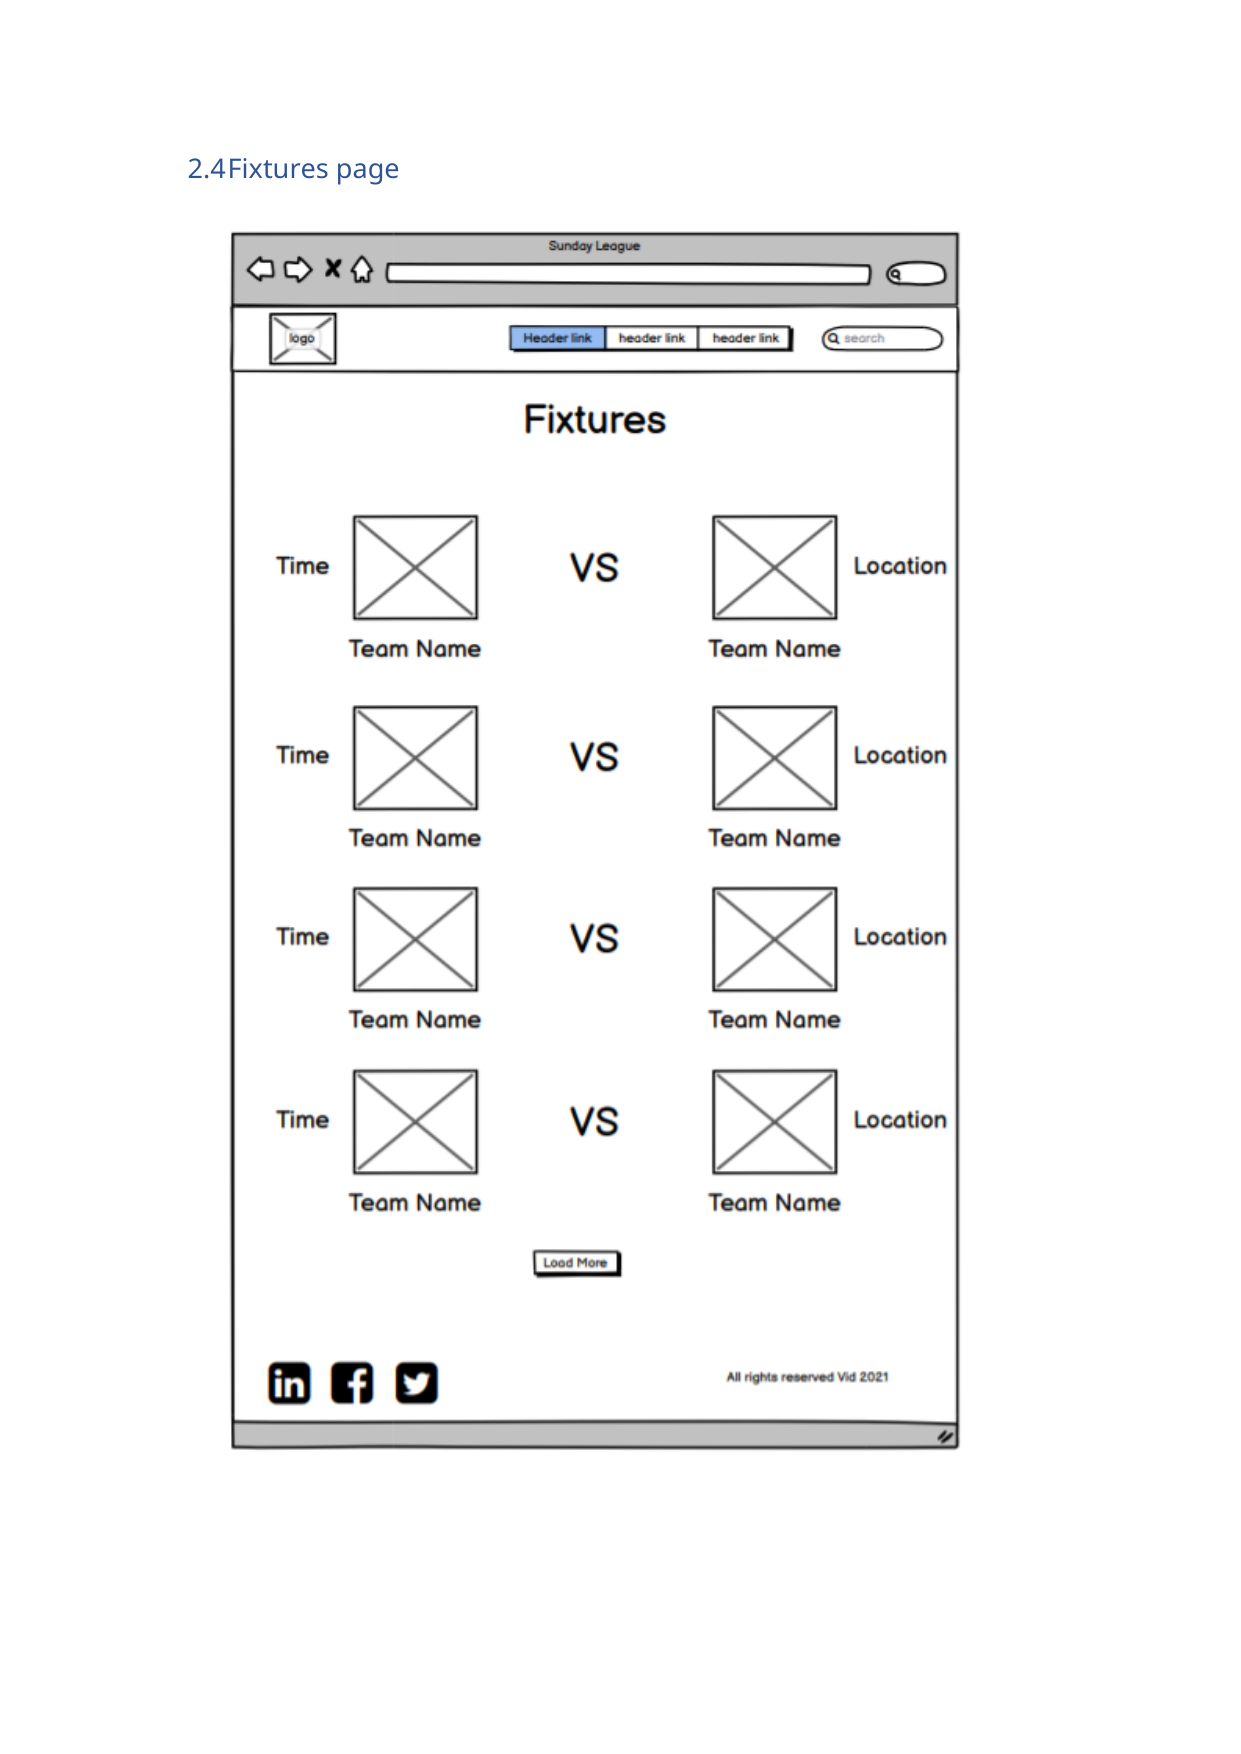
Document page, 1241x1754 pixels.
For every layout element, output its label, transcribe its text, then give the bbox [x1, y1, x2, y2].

subtitle Fixtures page [187, 150, 1090, 187]
